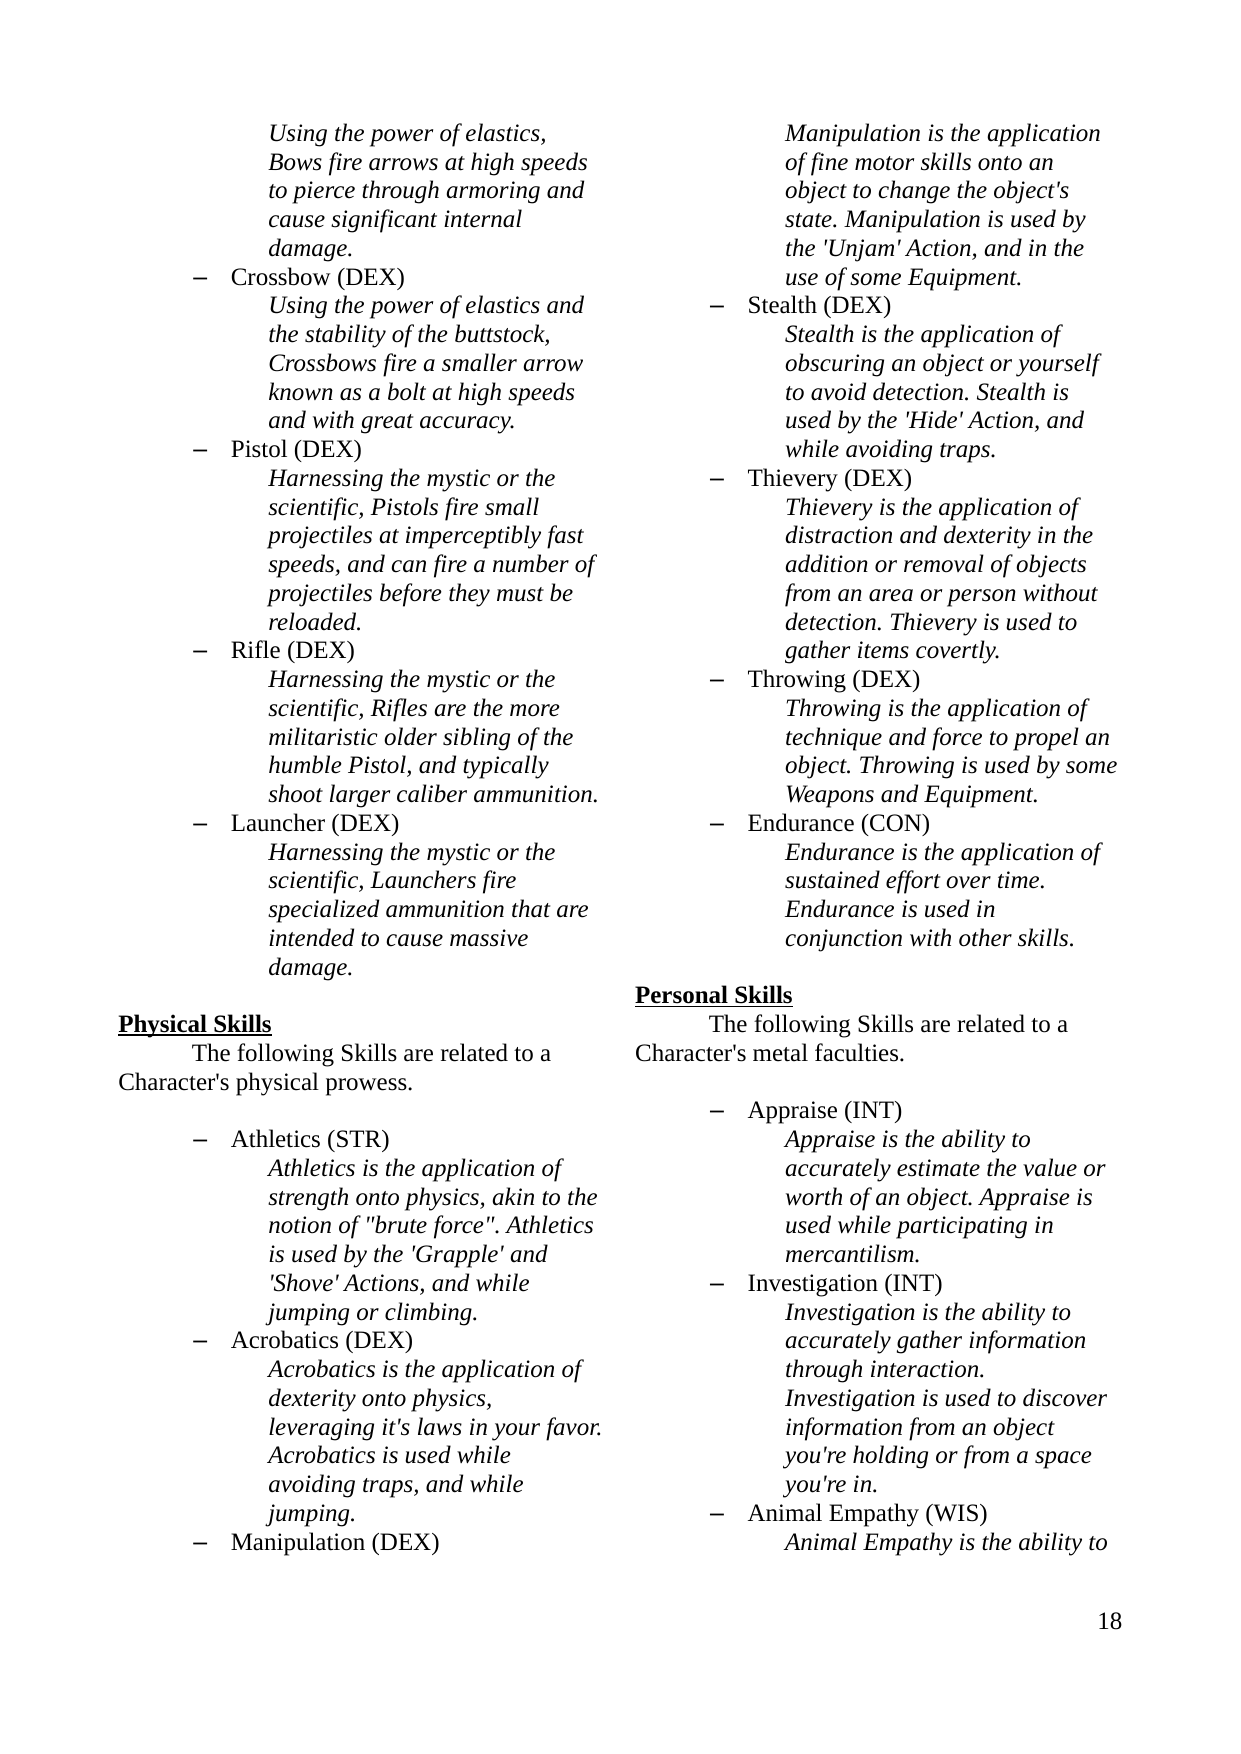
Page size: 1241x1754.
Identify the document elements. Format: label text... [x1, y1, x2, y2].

list Using the power of elastics, Bows fire arrows at high speeds to pierce through armoring and cause significant internal damage. [231, 118, 605, 262]
list Investigation (INT) [710, 1268, 1122, 1297]
text The following Skills are related to a Character's metal faculties. [635, 1009, 1122, 1067]
list Manipulation is the application of fine motor skills onto an object to change the object's state. Manipulation is used by the 'Unjam' Action, and in the use of some Equipment. [747, 118, 1122, 291]
text Physical Skills [118, 1009, 605, 1038]
list Throwing (DEX) [710, 664, 1122, 693]
list Using the power of elastics and the stability of the buttstock, Crossbows fire a smaller arrow known as a bolt at high speeds and with great accuracy. [231, 291, 605, 434]
text Personal Skills [635, 981, 1122, 1009]
text The following Skills are related to a Character's physical prowess. [118, 1038, 605, 1096]
list Animal Empathy is the ability to [747, 1527, 1122, 1556]
list Athletics is the application of strength onto physics, akin to the notion of "brute force". Athletics is used by the 'Grapple' and 'Shove' Actions, and while jumping or climbing. [231, 1153, 605, 1326]
list Harnessing the mystic or the scientific, Launchers fire specialized ammunition that are intended to cause massive damage. [231, 837, 605, 981]
list Acrobatics is the application of dexterity onto physics, leveraging it's laws in your favor. Acrobatics is used while avoiding traps, and while jumping. [231, 1354, 605, 1527]
list Thievery (DEX) [710, 463, 1122, 492]
list Appraise is the ability to accurately estimate the value or worth of an object. Appraise is used while participating in mercantilism. [747, 1124, 1122, 1268]
list Pistol (DEX) [193, 434, 605, 463]
list Investigation is the ability to accurately gather information through interaction. Investigation is used to discover information from an object you're holding or from a space you're in. [747, 1297, 1122, 1498]
list Endurance (CON) [710, 808, 1122, 837]
list Crossbow (DEX) [193, 262, 605, 291]
list Rifle (DEX) [193, 636, 605, 664]
list Appraise (INT) [710, 1096, 1122, 1124]
list Endurance is the application of sustained effort over time. Endurance is used in conjunction with other skills. [747, 837, 1122, 952]
list Thievery is the application of distraction and dexterity in the addition or removal of objects from an area or person without detection. Thievery is used to gather items covertly. [747, 492, 1122, 664]
list Stealth (DEX) [710, 291, 1122, 319]
list Harnessing the mystic or the scientific, Rifles are the more militaristic older sibling of the humble Pistol, and typically shoot larger caliber ammunition. [231, 664, 605, 808]
list Acrobatics (DEX) [193, 1326, 605, 1354]
list Manipulation (DEX) [193, 1527, 605, 1556]
list Athletics (STR) [193, 1124, 605, 1153]
list Launcher (DEX) [193, 808, 605, 837]
list Harnessing the mystic or the scientific, Pistols fire small projectiles at imperceptibly fast speeds, and can fire a number of projectiles before they must be reloaded. [231, 463, 605, 636]
list Throwing is the application of technique and force to propel an object. Throwing is used by some Weapons and Equipment. [747, 693, 1122, 808]
list Animal Empathy (WIS) [710, 1498, 1122, 1527]
list Stealth is the application of obscuring an object or yourself to avoid detection. Stealth is used by the 'Hide' Action, and while avoiding traps. [747, 319, 1122, 463]
